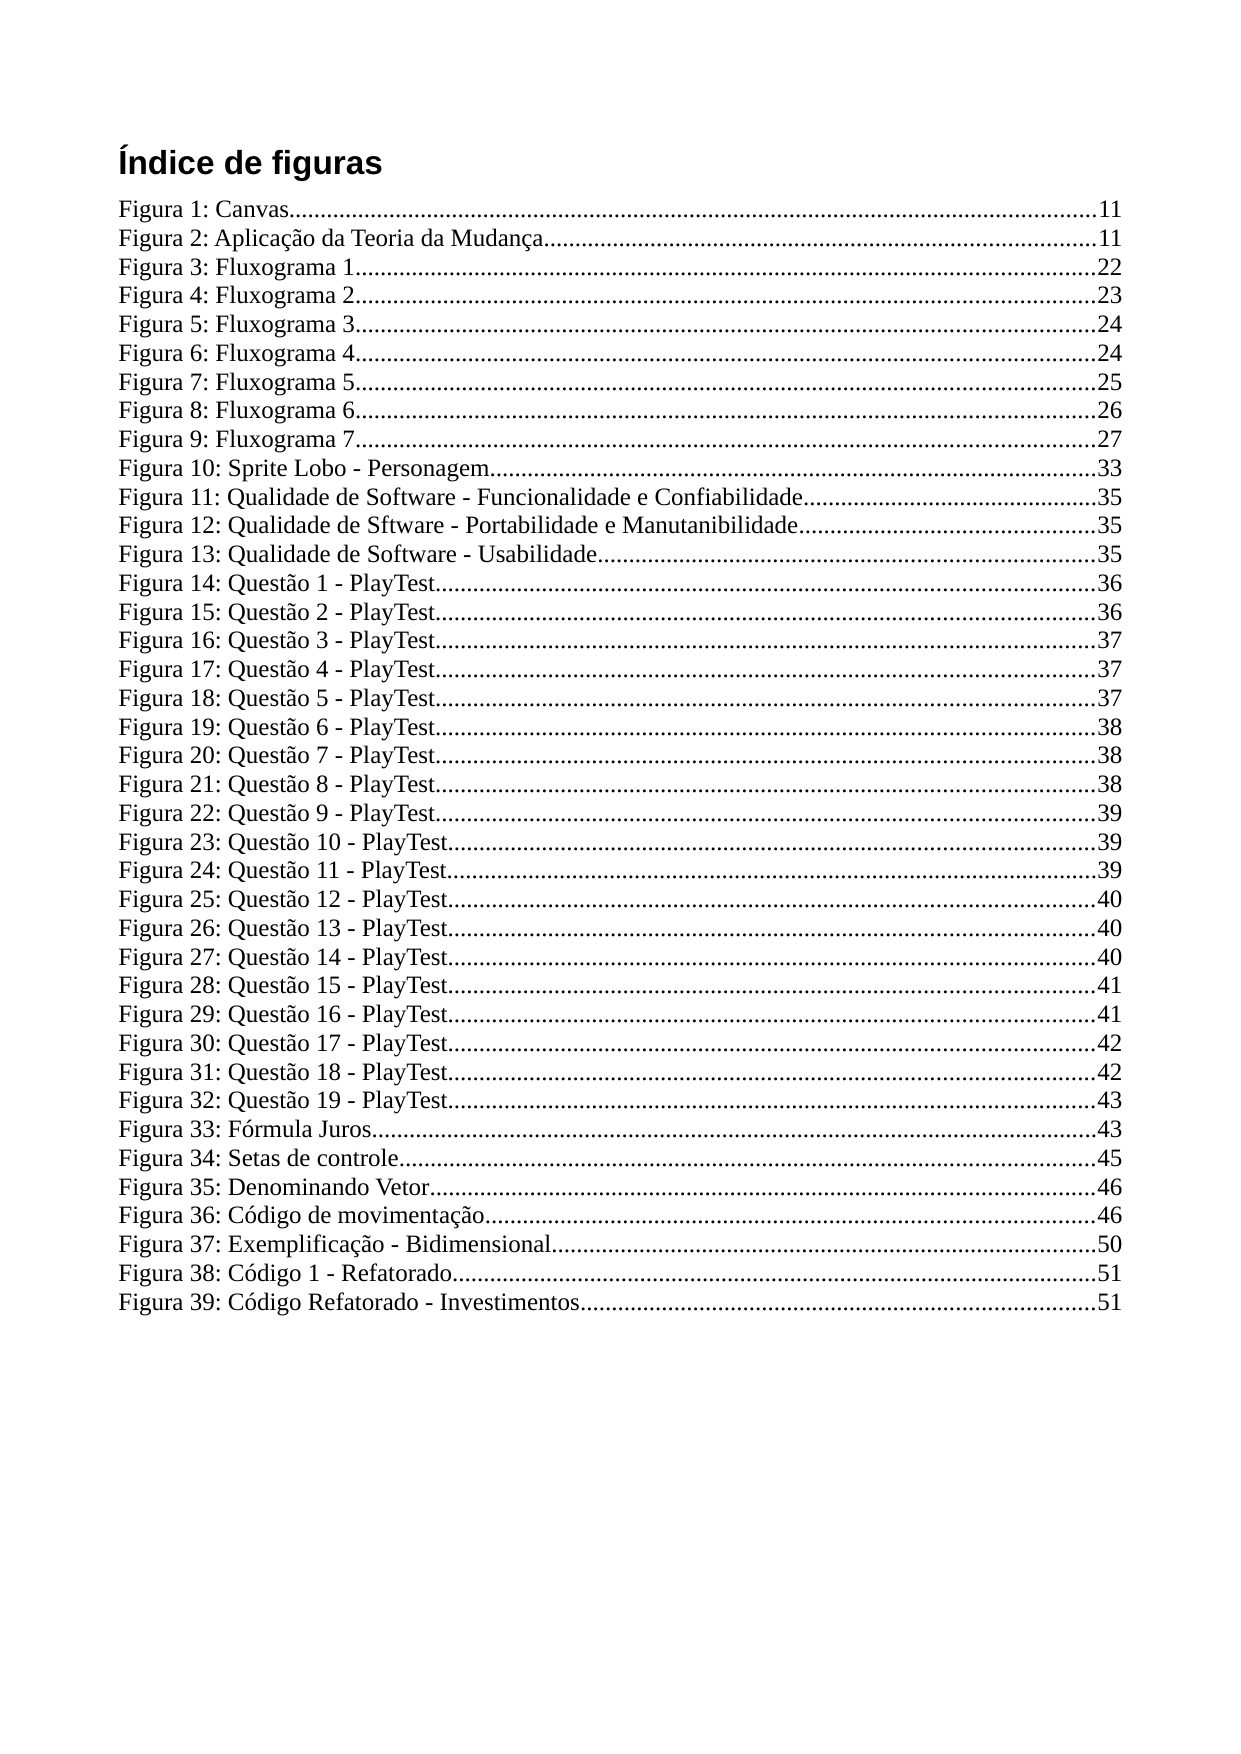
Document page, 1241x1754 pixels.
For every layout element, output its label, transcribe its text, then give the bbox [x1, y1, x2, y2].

text Figura 23: Questão 10 - PlayTest 39 [118, 827, 1122, 855]
text Figura 8: Fluxograma 6 26 [118, 395, 1122, 424]
text Figura 20: Questão 7 - PlayTest 38 [118, 740, 1122, 769]
text Figura 25: Questão 12 - PlayTest 40 [118, 884, 1122, 913]
text Figura 24: Questão 11 - PlayTest 39 [118, 855, 1122, 884]
text Figura 1: Canvas 11 [118, 194, 1122, 223]
text Figura 3: Fluxograma 1 22 [118, 252, 1122, 280]
text Figura 18: Questão 5 - PlayTest 37 [118, 683, 1122, 712]
text Figura 14: Questão 1 - PlayTest 36 [118, 568, 1122, 597]
text Figura 26: Questão 13 - PlayTest 40 [118, 913, 1122, 942]
text Figura 5: Fluxograma 3 24 [118, 309, 1122, 338]
text Figura 11: Qualidade de Software - Funcionalidade e Confiabilidade 35 [118, 482, 1122, 510]
text Figura 4: Fluxograma 2 23 [118, 280, 1122, 309]
text Figura 17: Questão 4 - PlayTest 37 [118, 654, 1122, 683]
text Figura 27: Questão 14 - PlayTest 40 [118, 942, 1122, 970]
text Figura 13: Qualidade de Software - Usabilidade 35 [118, 539, 1122, 568]
text Figura 12: Qualidade de Sftware - Portabilidade e Manutanibilidade 35 [118, 510, 1122, 539]
text Figura 36: Código de movimentação 46 [118, 1200, 1122, 1229]
subtitle Índice de figuras [118, 143, 1122, 182]
text Figura 30: Questão 17 - PlayTest 42 [118, 1028, 1122, 1057]
text Figura 38: Código 1 - Refatorado 51 [118, 1258, 1122, 1287]
text Figura 21: Questão 8 - PlayTest 38 [118, 769, 1122, 798]
text Figura 31: Questão 18 - PlayTest 42 [118, 1057, 1122, 1085]
text Figura 2: Aplicação da Teoria da Mudança 11 [118, 223, 1122, 252]
text Figura 19: Questão 6 - PlayTest 38 [118, 712, 1122, 740]
text Figura 9: Fluxograma 7 27 [118, 424, 1122, 453]
text Figura 16: Questão 3 - PlayTest 37 [118, 625, 1122, 654]
text Figura 29: Questão 16 - PlayTest 41 [118, 999, 1122, 1028]
text Figura 32: Questão 19 - PlayTest 43 [118, 1085, 1122, 1114]
text Figura 7: Fluxograma 5 25 [118, 367, 1122, 395]
text Figura 22: Questão 9 - PlayTest 39 [118, 798, 1122, 827]
text Figura 39: Código Refatorado - Investimentos 51 [118, 1287, 1122, 1315]
text Figura 37: Exemplificação - Bidimensional 50 [118, 1229, 1122, 1258]
text Figura 6: Fluxograma 4 24 [118, 338, 1122, 367]
text Figura 34: Setas de controle 45 [118, 1143, 1122, 1172]
text Figura 33: Fórmula Juros 43 [118, 1114, 1122, 1143]
text Figura 35: Denominando Vetor 46 [118, 1172, 1122, 1200]
text Figura 15: Questão 2 - PlayTest 36 [118, 597, 1122, 625]
text Figura 10: Sprite Lobo - Personagem 33 [118, 453, 1122, 482]
text Figura 28: Questão 15 - PlayTest 41 [118, 970, 1122, 999]
